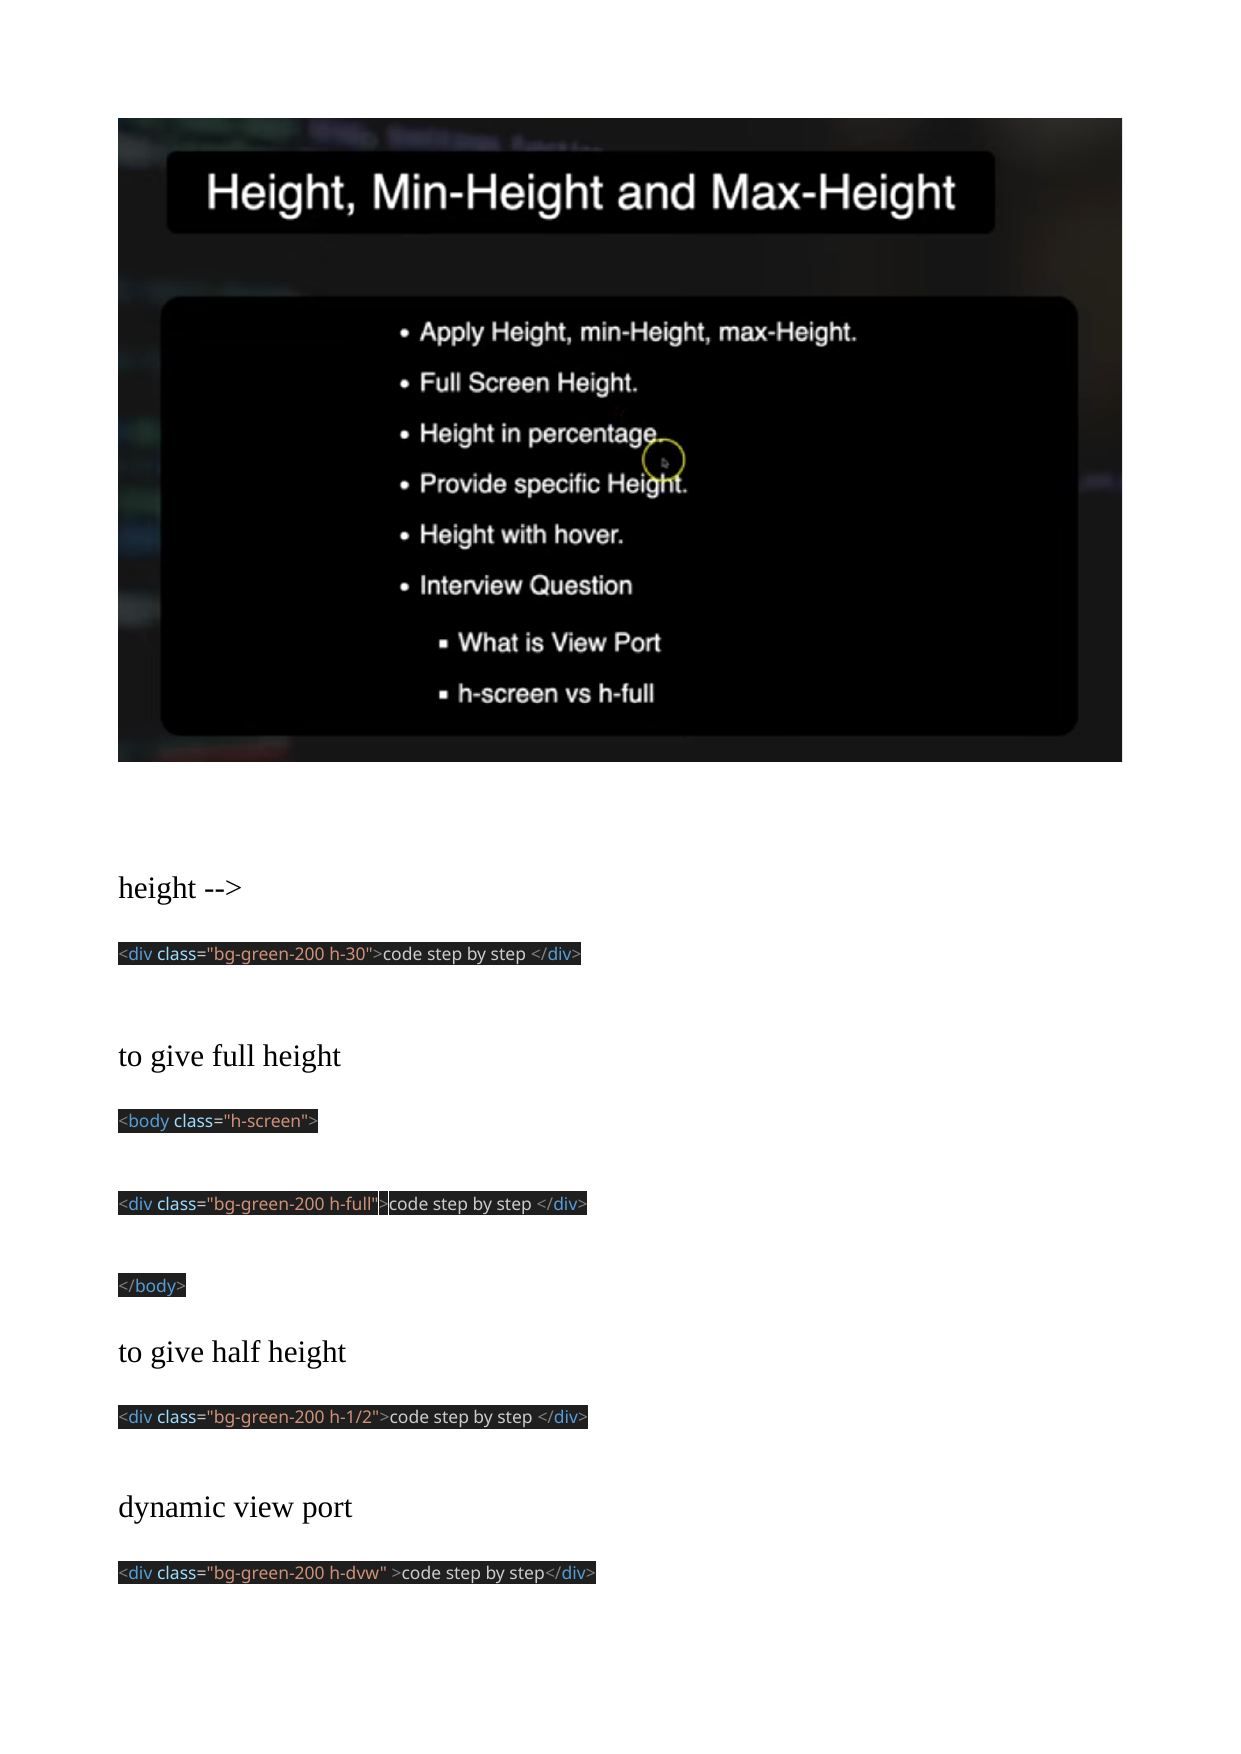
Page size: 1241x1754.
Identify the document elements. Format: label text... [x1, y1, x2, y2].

text <div class="bg-green-200 h-full">code step by step </div> [118, 1191, 1122, 1215]
text to give full height [118, 1037, 1122, 1073]
text <div class="bg-green-200 h-30">code step by step </div> [118, 942, 1122, 965]
text </body> [118, 1273, 1122, 1297]
text <div class="bg-green-200 h-1/2">code step by step </div> [118, 1405, 1122, 1429]
text <body class="h-screen"> [118, 1109, 1122, 1133]
picture [118, 118, 1123, 762]
text dynamic view port [118, 1489, 1122, 1524]
text height --> [118, 870, 1122, 906]
text to give half height [118, 1333, 1122, 1369]
text <div class="bg-green-200 h-dvw" >code step by step</div> [118, 1561, 1122, 1584]
